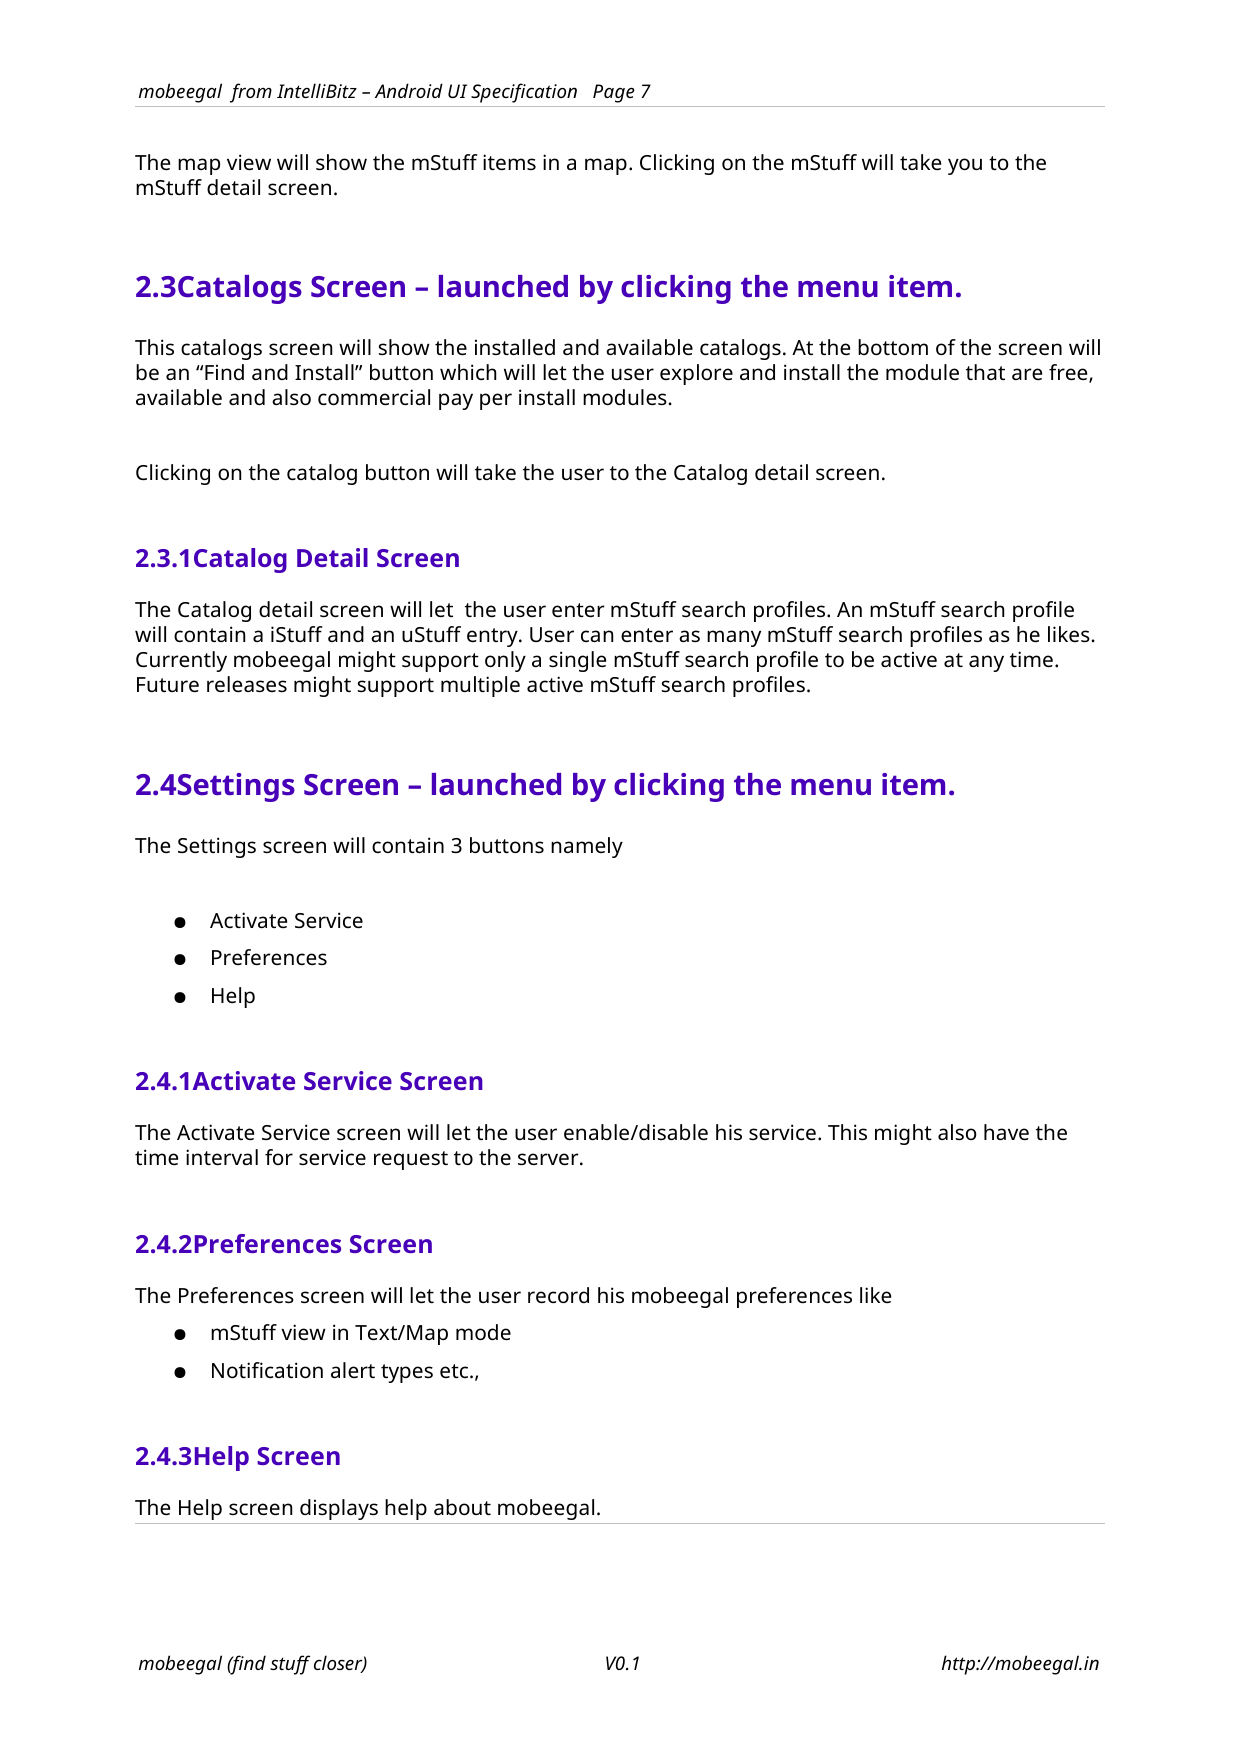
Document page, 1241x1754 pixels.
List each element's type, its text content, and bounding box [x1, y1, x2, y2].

list mStuff view in Text/Map mode [172, 1321, 1105, 1346]
text The map view will show the mStuff items in a map. Clicking on the mStuff will take you to the mStuff detail screen. [135, 150, 1105, 200]
subtitle Activate Service Screen [135, 1071, 1105, 1096]
text The Help screen displays help about mobeegal. [135, 1496, 1105, 1521]
text Clicking on the catalog button will take the user to the Catalog detail screen. [135, 460, 1105, 485]
subtitle Catalog Detail Screen [135, 548, 1105, 573]
subtitle Settings Screen – launched by clicking the menu item. [135, 764, 1105, 804]
subtitle Catalogs Screen – launched by clicking the menu item. [135, 267, 1105, 306]
text The Activate Service screen will let the user enable/disable his service. This might also have the time interval for service request to the server. [135, 1121, 1105, 1171]
subtitle Help Screen [135, 1446, 1105, 1471]
list Activate Service [172, 908, 1105, 933]
list Help [172, 983, 1105, 1008]
subtitle Preferences Screen [135, 1233, 1105, 1258]
text The Catalog detail screen will let the user enter mStuff search profiles. An mStuff search profile will contain a iStuff and an uStuff entry. User can enter as many mStuff search profiles as he likes. Currently mobeegal might support only a single mStuff search profile to be active at any time. Future releases might support multiple active mStuff search profiles. [135, 598, 1105, 698]
text The Preferences screen will let the user record his mobeegal preferences like [135, 1283, 1105, 1308]
list Preferences [172, 946, 1105, 971]
text The Settings screen will contain 3 buttons namely [135, 833, 1105, 858]
text This catalogs screen will show the installed and available catalogs. At the bottom of the screen will be an “Find and Install” button which will let the user explore and install the module that are free, available and also commercial pay per install modules. [135, 335, 1105, 410]
list Notification alert types etc., [172, 1358, 1105, 1383]
